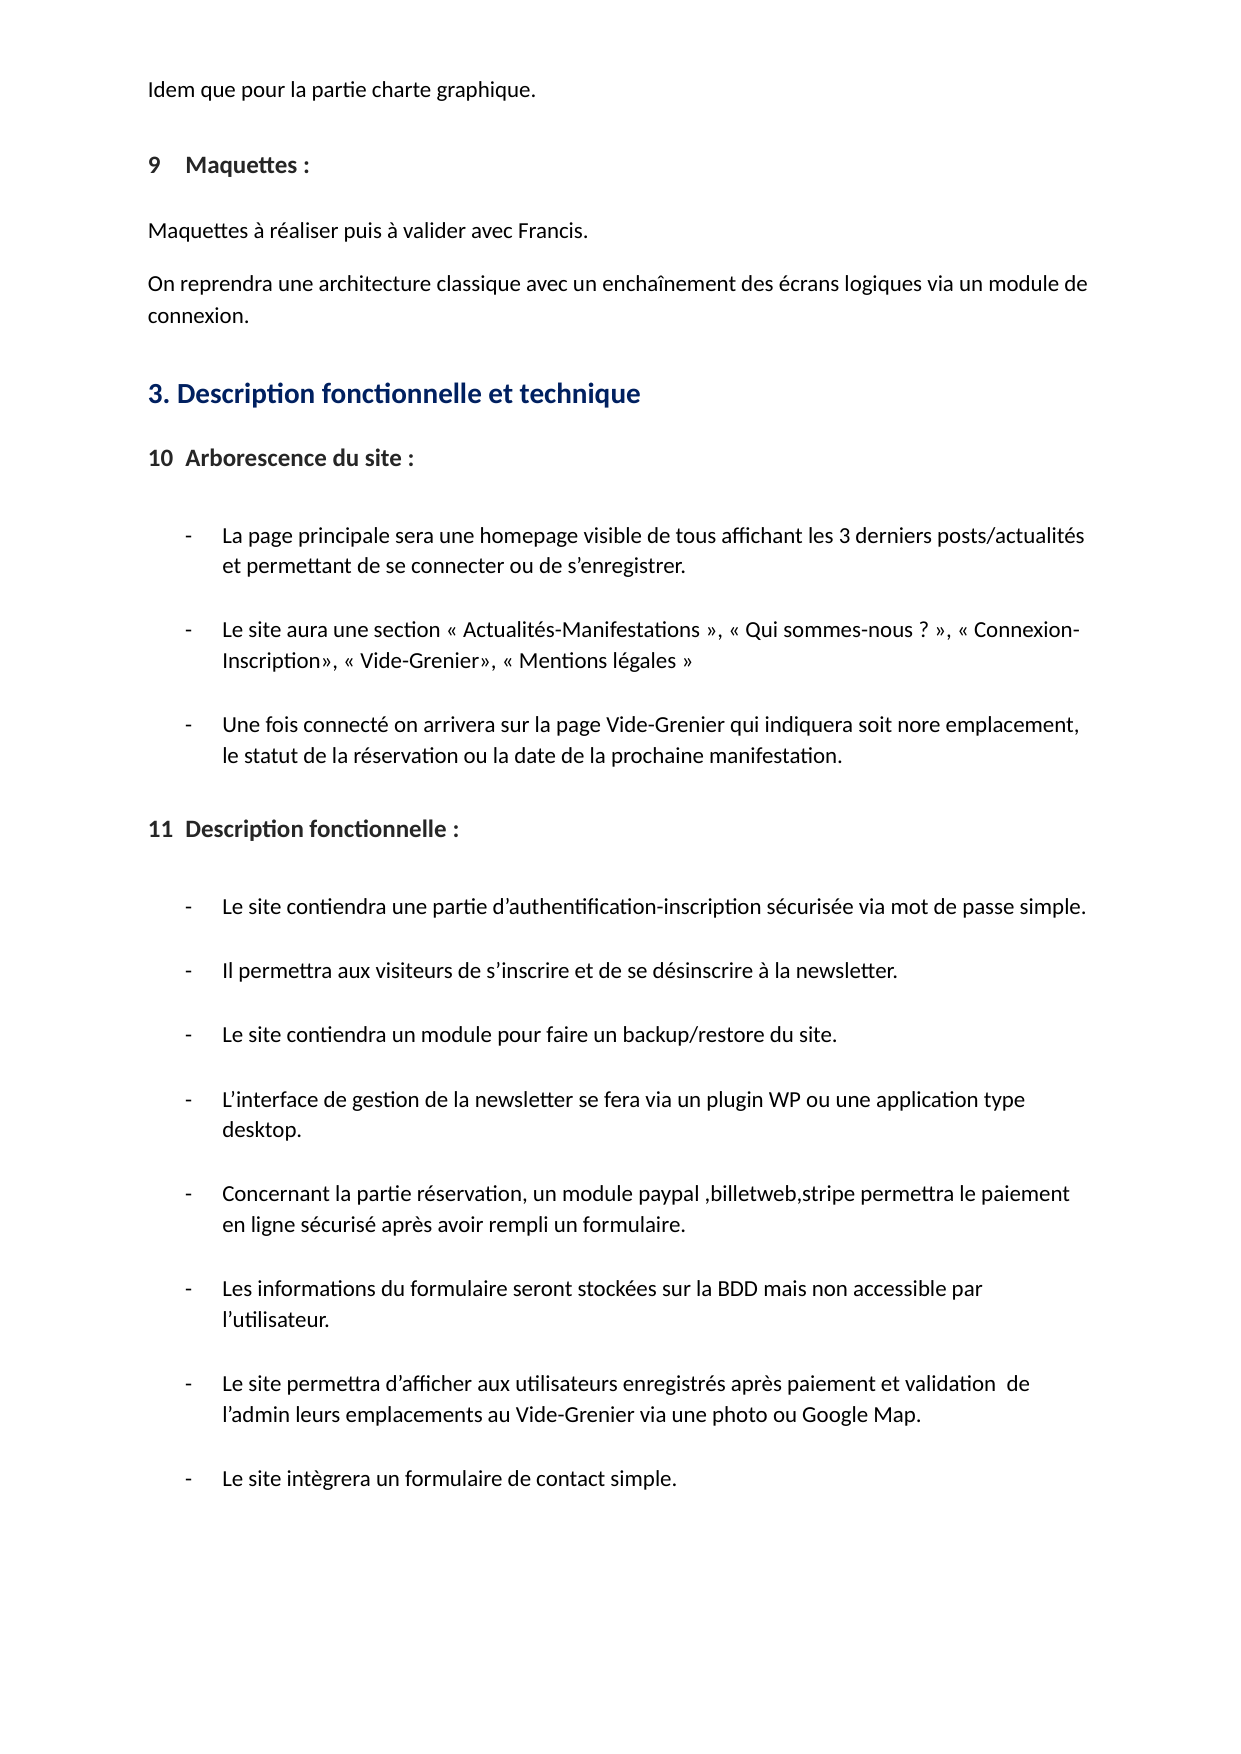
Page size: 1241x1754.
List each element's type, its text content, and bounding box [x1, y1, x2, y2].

list Le site aura une section « Actualités-Manifestations », « Qui sommes-nous ? », « Connexion-Inscription», « Vide-Grenier», « Mentions légales » [185, 616, 1093, 674]
list Le site intègrera un formulaire de contact simple. [185, 1464, 1093, 1492]
list Le site contiendra un module pour faire un backup/restore du site. [185, 1021, 1093, 1049]
text Maquettes à réaliser puis à valider avec Francis. [148, 216, 1093, 244]
list Une fois connecté on arrivera sur la page Vide-Grenier qui indiquera soit nore emplacement, le statut de la réservation ou la date de la prochaine manifestation. [185, 710, 1093, 769]
subtitle Description fonctionnelle : [148, 813, 1093, 844]
subtitle Maquettes : [148, 149, 1093, 180]
list L’interface de gestion de la newsletter se fera via un plugin WP ou une application type desktop. [185, 1085, 1093, 1143]
list Les informations du formulaire seront stockées sur la BDD mais non accessible par l’utilisateur. [185, 1274, 1093, 1333]
list Concernant la partie réservation, un module paypal ,billetweb,stripe permettra le paiement en ligne sécurisé après avoir rempli un formulaire. [185, 1179, 1093, 1238]
text 3. Description fonctionnelle et technique [148, 375, 1093, 410]
text Idem que pour la partie charte graphique. [148, 75, 1093, 103]
list Le site contiendra une partie d’authentification-inscription sécurisée via mot de passe simple. [185, 892, 1093, 921]
subtitle Arborescence du site : [148, 442, 1093, 472]
list Le site permettra d’afficher aux utilisateurs enregistrés après paiement et validation de l’admin leurs emplacements au Vide-Grenier via une photo ou Google Map. [185, 1369, 1093, 1428]
text On reprendra une architecture classique avec un enchaînement des écrans logiques via un module de connexion. [148, 269, 1093, 329]
list Il permettra aux visiteurs de s’inscrire et de se désinscrire à la newsletter. [185, 957, 1093, 984]
list La page principale sera une homepage visible de tous affichant les 3 derniers posts/actualités et permettant de se connecter ou de s’enregistrer. [185, 521, 1093, 579]
